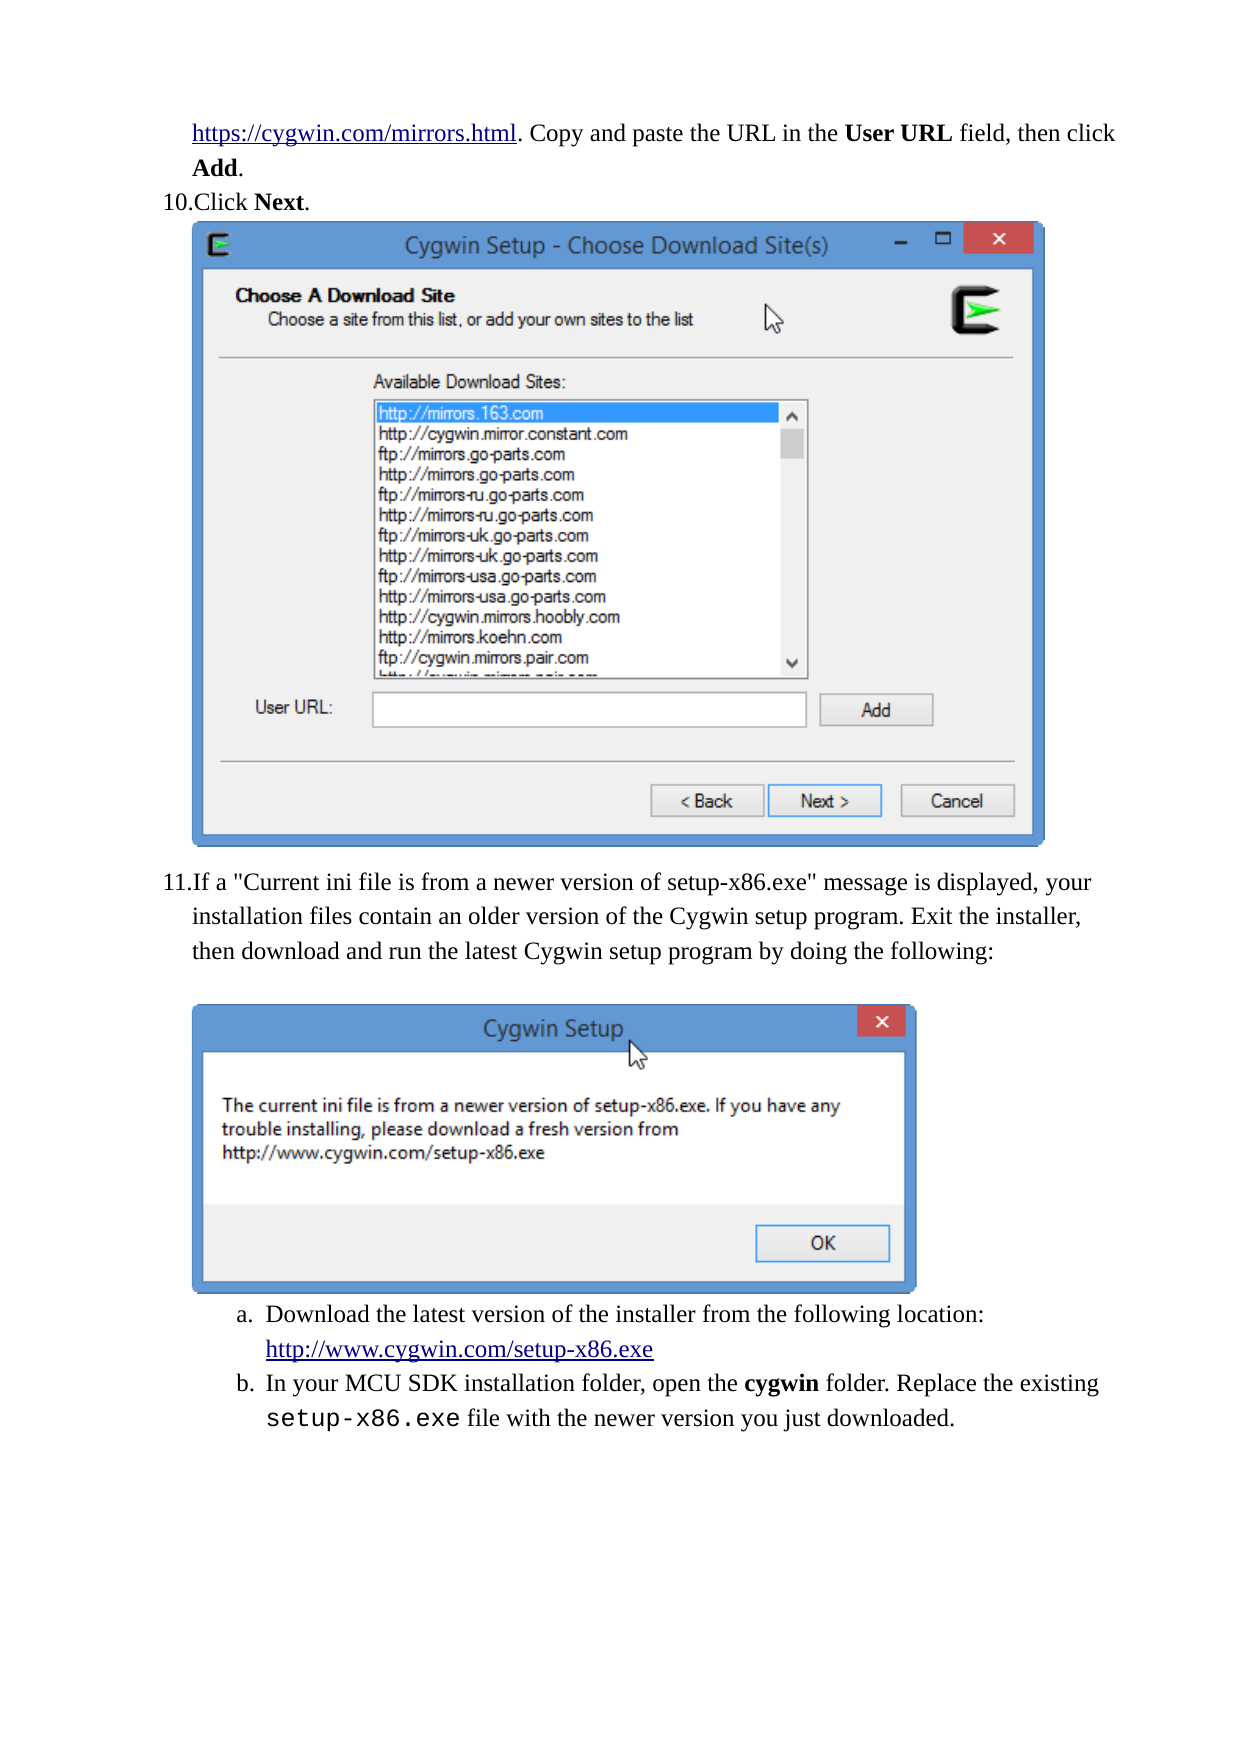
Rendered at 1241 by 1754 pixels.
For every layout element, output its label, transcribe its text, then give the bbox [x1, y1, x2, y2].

picture [191, 221, 1045, 847]
list Download the latest version of the installer from the following location: http://www.cygwin.com/setup-x86.exe [236, 1299, 1122, 1363]
list https://cygwin.com/mirrors.html. Copy and paste the URL in the User URL field, then click Add. [162, 118, 1122, 181]
list In your MCU SDK installation folder, open the cygwin folder. Replace the existing setup-x86.exe file with the newer version you just downloaded. [236, 1368, 1122, 1434]
list Click Next. [162, 187, 1122, 847]
list If a "Current ini file is from a newer version of setup-x86.exe" message is displayed, your installation files contain an older version of the Cygwin setup program. Exit the installer, then download and run the latest Cygwin setup program by doing the following: [162, 867, 1122, 1294]
picture [191, 1004, 917, 1294]
